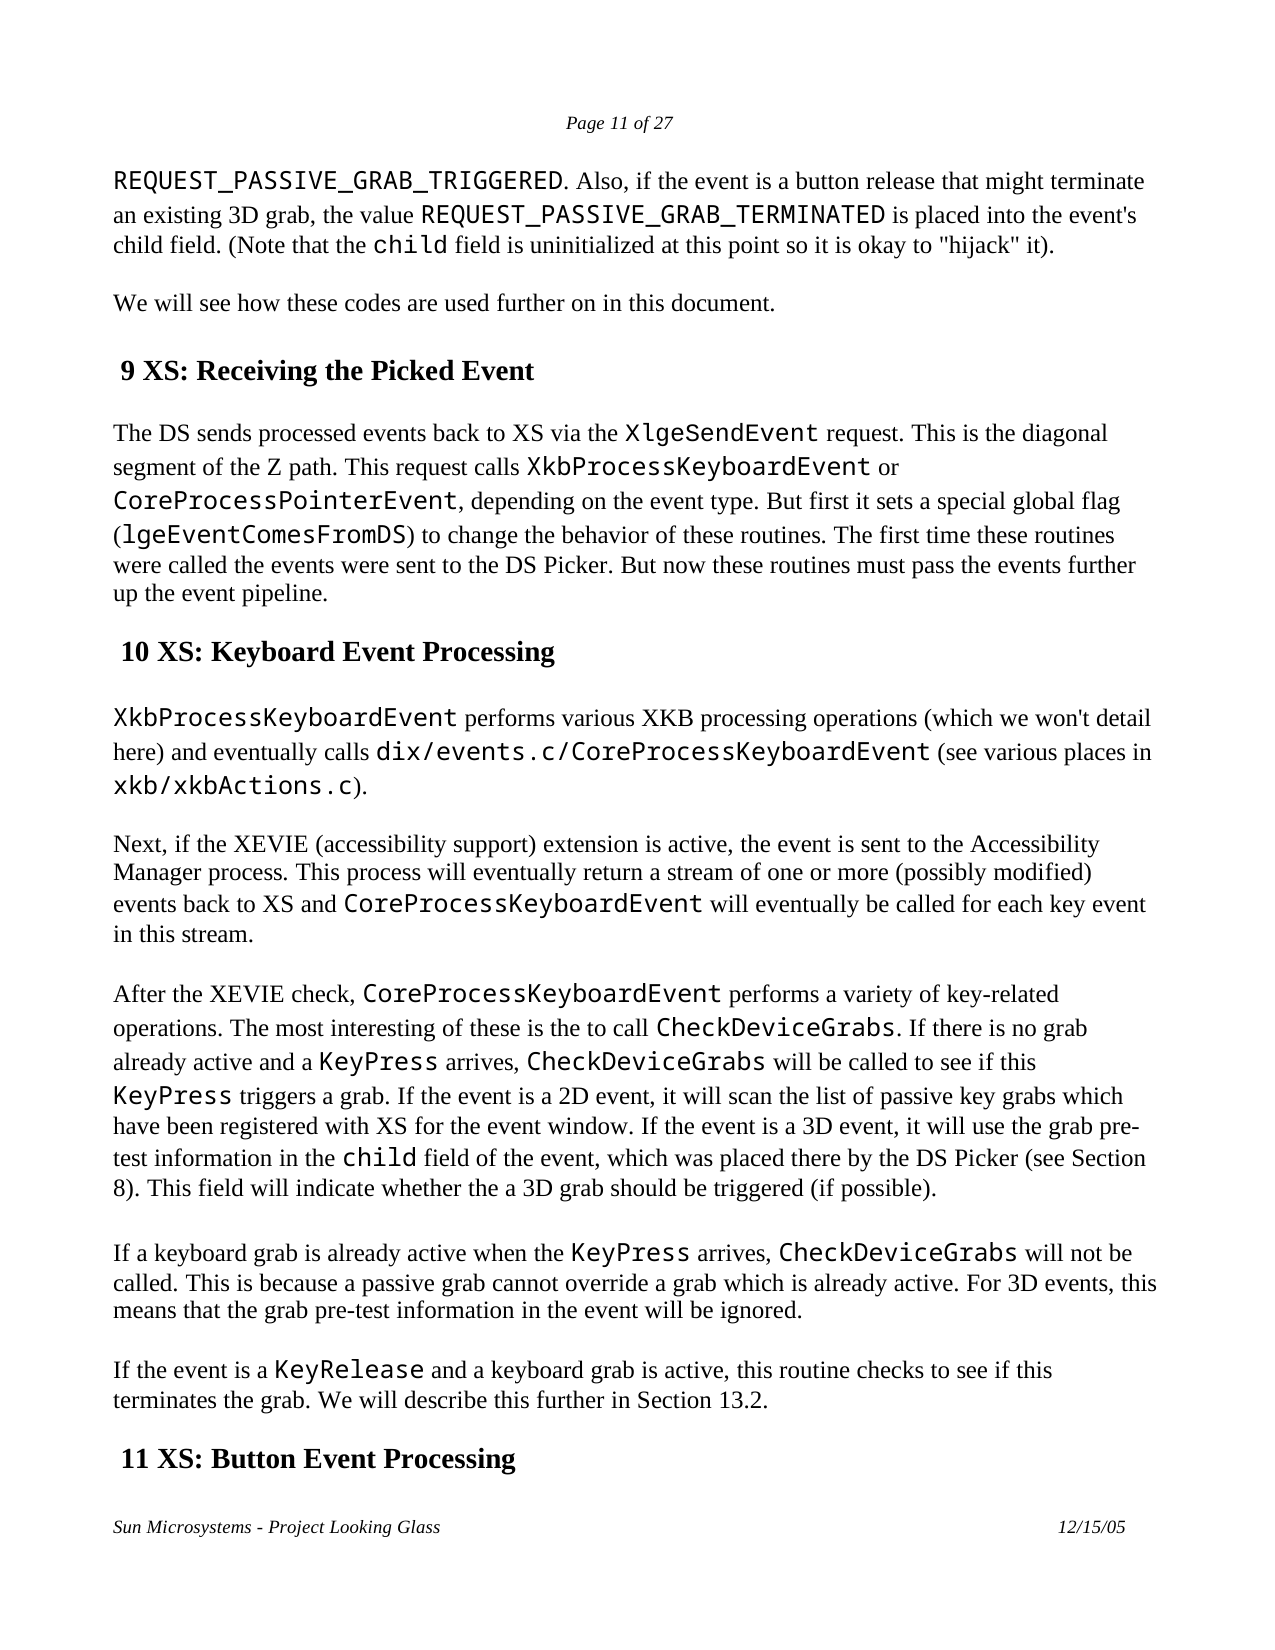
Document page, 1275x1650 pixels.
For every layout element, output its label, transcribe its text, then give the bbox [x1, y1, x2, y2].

list XS: Receiving the Picked Event [113, 354, 1162, 387]
text If a keyboard grab is already active when the KeyPress arrives, CheckDeviceGrabs will not be called. This is because a passive grab cannot override a grab which is already active. For 3D events, this means that the grab pre-test information in the event will be ignored. [113, 1234, 1162, 1324]
text If the event is a KeyRelease and a keyboard grab is active, this routine checks to see if this terminates the grab. We will describe this further in Section 13.2. [113, 1352, 1162, 1414]
text REQUEST_PASSIVE_GRAB_TRIGGERED. Also, if the event is a button release that might terminate an existing 3D grab, the value REQUEST_PASSIVE_GRAB_TERMINATED is placed into the event's child field. (Note that the child field is uninitialized at this point so it is okay to "hijack" it). [113, 163, 1162, 261]
text The DS sends processed events back to XS via the XlgeSendEvent request. This is the diagonal segment of the Z path. This request calls XkbProcessKeyboardEvent or CoreProcessPointerEvent, depending on the event type. But first it sets a special global flag (lgeEventComesFromDS) to change the behavior of these routines. The first time these routines were called the events were sent to the DS Picker. But now these routines must pass the events further up the event pipeline. [113, 419, 1162, 607]
text We will see how these codes are used further on in this document. [113, 289, 1162, 317]
list XS: Keyboard Event Processing [113, 635, 1162, 668]
text After the XEVIE check, CoreProcessKeyboardEvent performs a variety of key-related operations. The most interesting of these is the to call CheckDeviceGrabs. If there is no grab already active and a KeyPress arrives, CheckDeviceGrabs will be called to see if this KeyPress triggers a grab. If the event is a 2D event, it will scan the list of passive key grabs which have been registered with XS for the event window. If the event is a 3D event, it will use the grab pre-test information in the child field of the event, which was placed there by the DS Picker (see Section 8). This field will indicate whether the a 3D grab should be triggered (if possible). [113, 976, 1162, 1202]
text XkbProcessKeyboardEvent performs various XKB processing operations (which we won't detail here) and eventually calls dix/events.c/CoreProcessKeyboardEvent (see various places in xkb/xkbActions.c). [113, 700, 1162, 802]
text Next, if the XEVIE (accessibility support) extension is active, the event is sent to the Accessibility Manager process. This process will eventually return a stream of one or more (possibly modified) events back to XS and CoreProcessKeyboardEvent will eventually be called for each key event in this stream. [113, 830, 1162, 948]
list XS: Button Event Processing [113, 1442, 1162, 1475]
